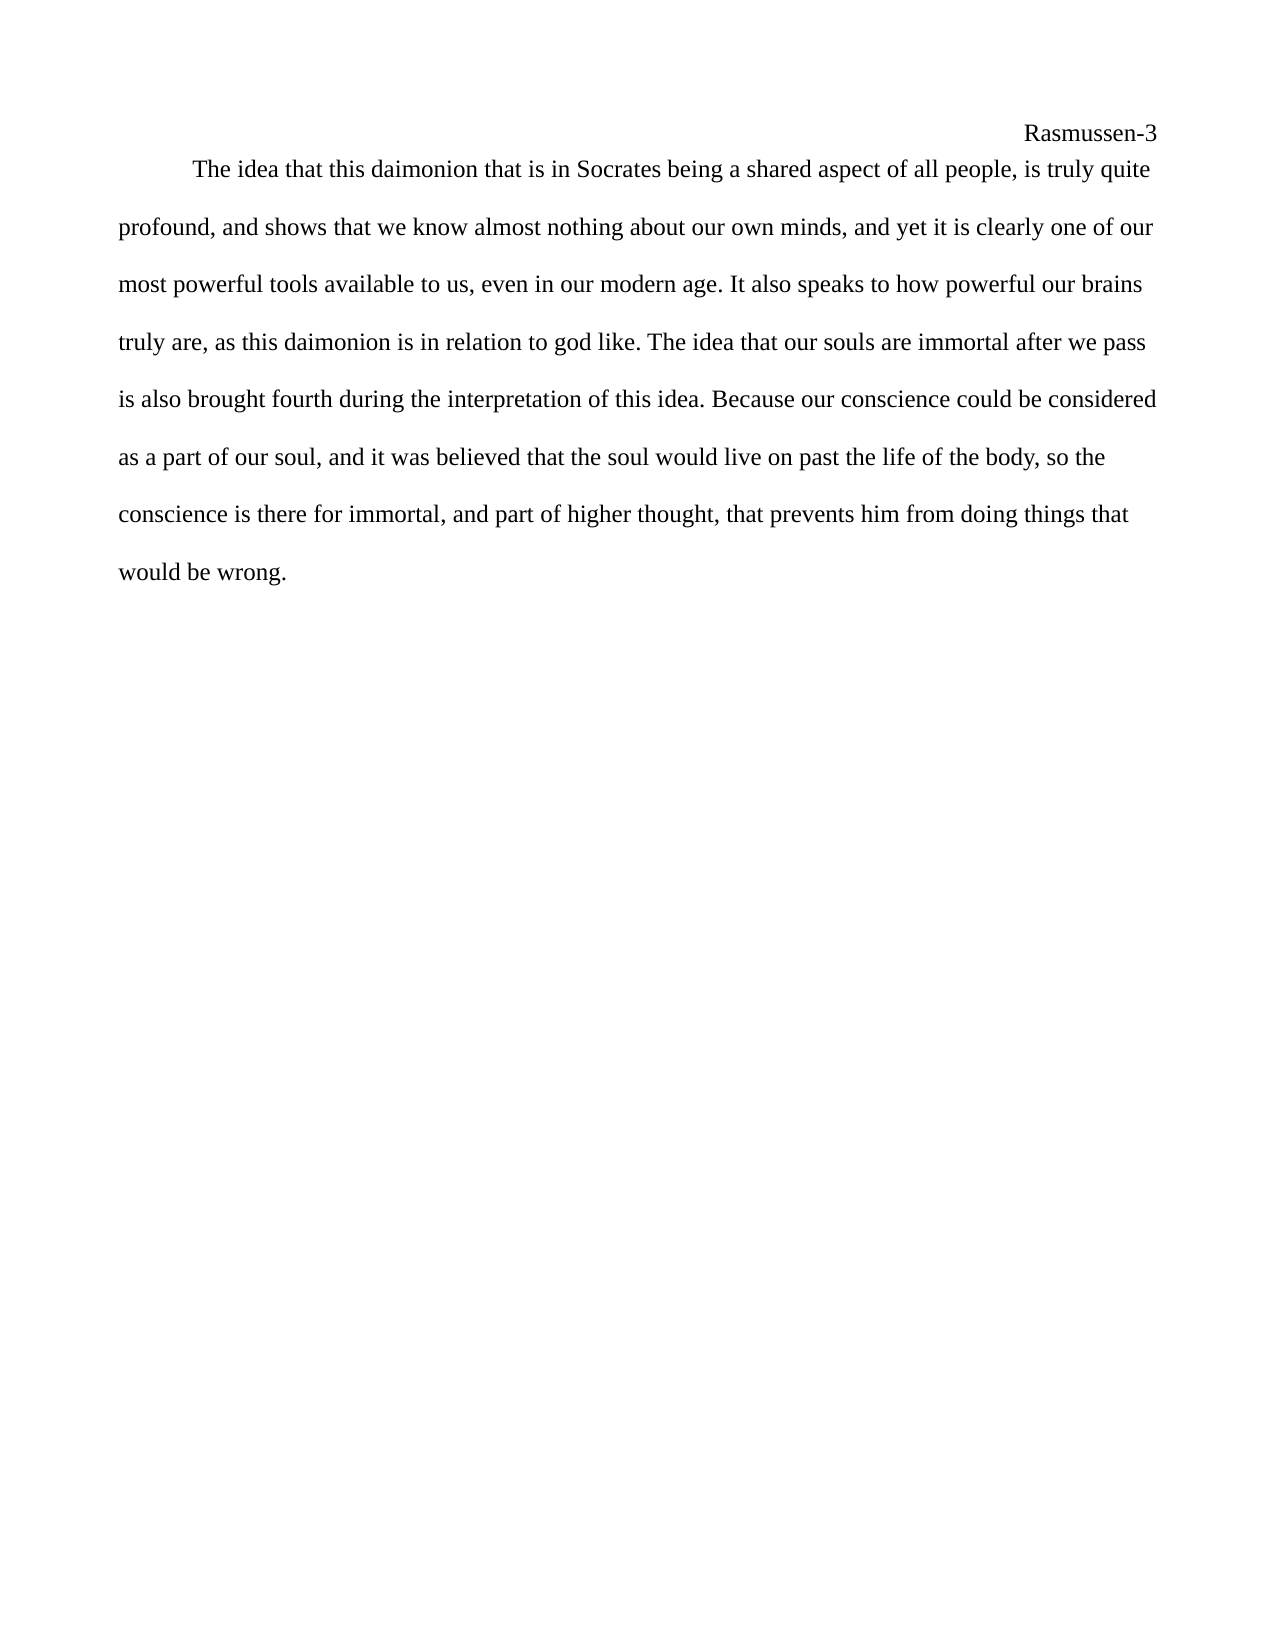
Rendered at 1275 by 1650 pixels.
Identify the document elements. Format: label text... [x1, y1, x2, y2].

text The idea that this daimonion that is in Socrates being a shared aspect of all people, is truly quite profound, and shows that we know almost nothing about our own minds, and yet it is clearly one of our most powerful tools available to us, even in our modern age. It also speaks to how powerful our brains truly are, as this daimonion is in relation to god like. The idea that our souls are immortal after we pass is also brought fourth during the interpretation of this idea. Because our conscience could be considered as a part of our soul, and it was believed that the soul would live on past the life of the body, so the conscience is there for immortal, and part of higher thought, that prevents him from doing things that would be wrong. [118, 154, 1157, 585]
